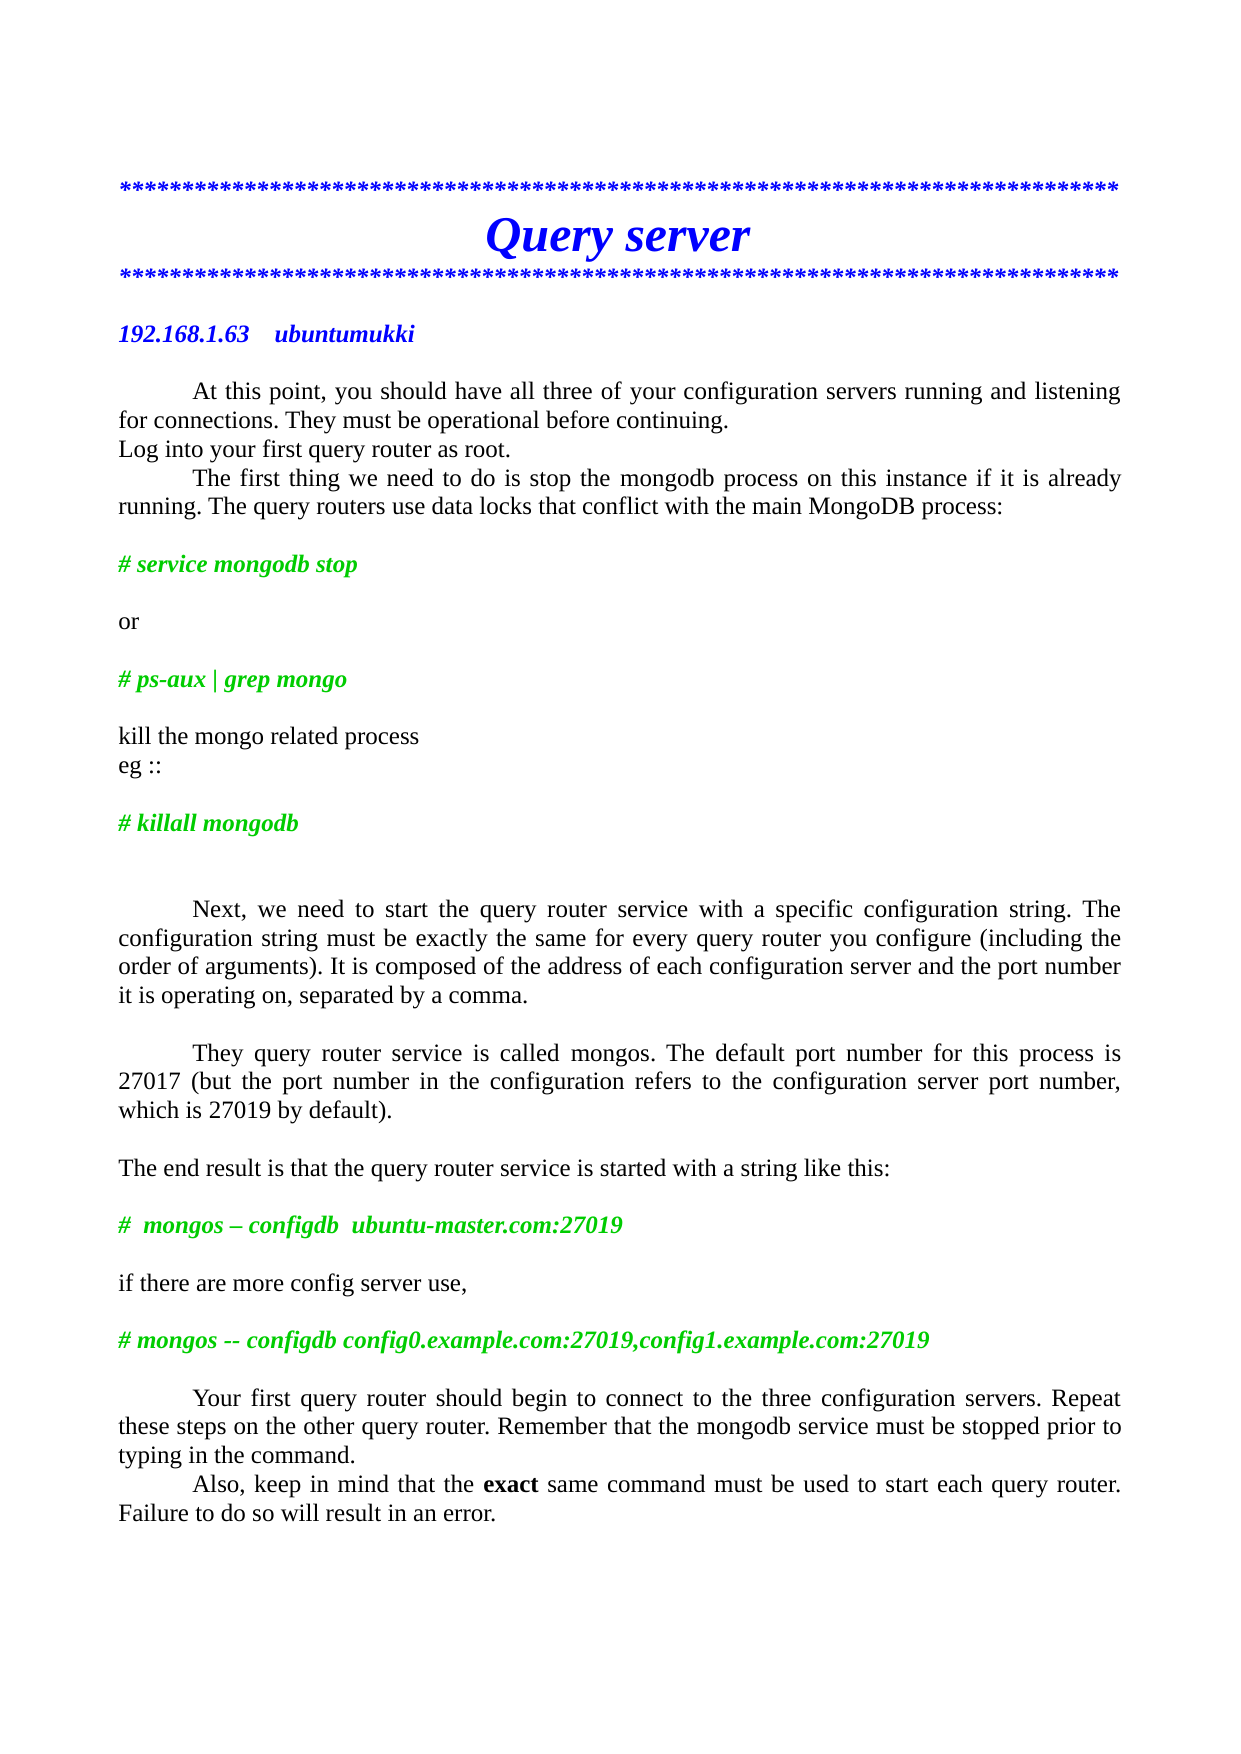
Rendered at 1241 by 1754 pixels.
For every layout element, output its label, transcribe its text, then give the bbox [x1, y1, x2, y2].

text # mongos -- configdb config0.example.com:27019,config1.example.com:27019 [118, 1325, 1122, 1354]
text 192.168.1.63 ubuntumukki [118, 319, 1122, 348]
text ******************************************************************************** [118, 176, 1122, 204]
text # mongos – configdb ubuntu-master.com:27019 [118, 1210, 1122, 1239]
text Also, keep in mind that the exact same command must be used to start each query router. Failure to do so will result in an error. [118, 1469, 1122, 1526]
text Next, we need to start the query router service with a specific configuration string. The configuration string must be exactly the same for every query router you configure (including the order of arguments). It is composed of the address of each configuration server and the port number it is operating on, separated by a comma. [118, 894, 1122, 1009]
text Log into your first query router as root. [118, 434, 1122, 463]
text At this point, you should have all three of your configuration servers running and listening for connections. They must be operational before continuing. [118, 376, 1122, 434]
text # service mongodb stop [118, 549, 1122, 578]
text if there are more config server use, [118, 1268, 1122, 1296]
text # ps-aux | grep mongo [118, 664, 1122, 693]
text ******************************************************************************** [118, 262, 1122, 291]
text eg :: [118, 750, 1122, 779]
text kill the mongo related process [118, 721, 1122, 750]
text Query server [118, 204, 1122, 262]
text The end result is that the query router service is started with a string like this: [118, 1153, 1122, 1181]
text Your first query router should begin to connect to the three configuration servers. Repeat these steps on the other query router. Remember that the mongodb service must be stopped prior to typing in the command. [118, 1383, 1122, 1469]
text They query router service is called mongos. The default port number for this process is 27017 (but the port number in the configuration refers to the configuration server port number, which is 27019 by default). [118, 1038, 1122, 1124]
text The first thing we need to do is stop the mongodb process on this instance if it is already running. The query routers use data locks that conflict with the main MongoDB process: [118, 463, 1122, 520]
text or [118, 606, 1122, 635]
text # killall mongodb [118, 808, 1122, 836]
